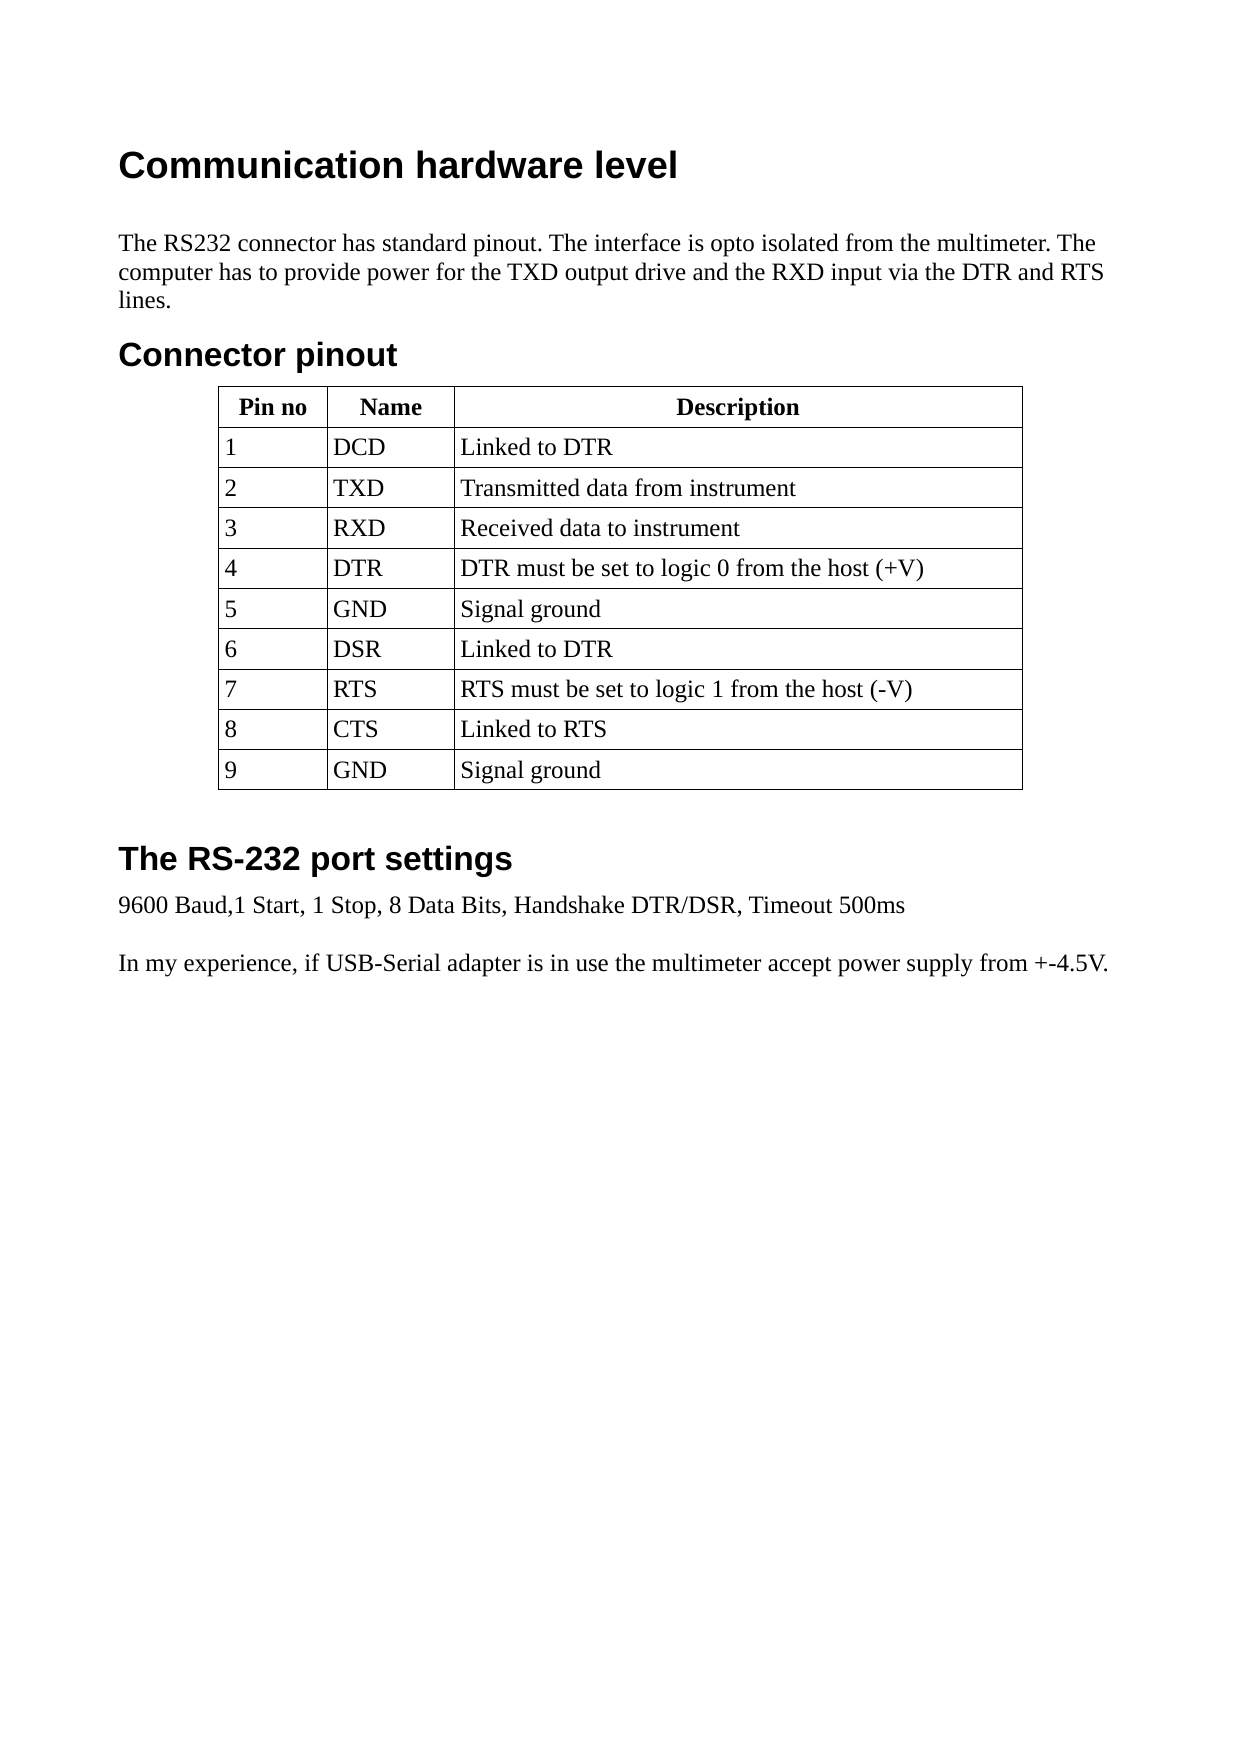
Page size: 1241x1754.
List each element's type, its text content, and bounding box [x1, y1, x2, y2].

table_header Description [455, 387, 1022, 427]
text The RS232 connector has standard pinout. The interface is opto isolated from the multimeter. The computer has to provide power for the TXD output drive and the RXD input via the DTR and RTS lines. [118, 228, 1122, 314]
subtitle Connector pinout [118, 335, 1122, 374]
table_cell Linked to DTR [455, 428, 1022, 467]
table_cell GND [328, 589, 454, 628]
table_cell 7 [219, 670, 327, 709]
table_cell 8 [219, 710, 327, 749]
table_cell Linked to RTS [455, 710, 1022, 749]
text 9600 Baud,1 Start, 1 Stop, 8 Data Bits, Handshake DTR/DSR, Timeout 500ms [118, 890, 1122, 919]
table_cell 5 [219, 589, 327, 628]
table_cell 2 [219, 468, 327, 507]
table_cell TXD [328, 468, 454, 507]
table_cell DTR must be set to logic 0 from the host (+V) [455, 549, 1022, 588]
text In my experience, if USB-Serial adapter is in use the multimeter accept power supply from +-4.5V. [118, 948, 1122, 976]
table_cell 1 [219, 428, 327, 467]
table_cell GND [328, 750, 454, 789]
table_cell 9 [219, 750, 327, 789]
table_cell Signal ground [455, 750, 1022, 789]
table_cell Received data to instrument [455, 508, 1022, 547]
table_cell 6 [219, 629, 327, 668]
table_cell DTR [328, 549, 454, 588]
table_cell DSR [328, 629, 454, 668]
table_cell RTS [328, 670, 454, 709]
table_header Name [328, 387, 454, 427]
table_cell RTS must be set to logic 1 from the host (-V) [455, 670, 1022, 709]
table_cell DCD [328, 428, 454, 467]
table_cell RXD [328, 508, 454, 547]
subtitle Communication hardware level [118, 143, 1122, 187]
table_cell CTS [328, 710, 454, 749]
table_cell Signal ground [455, 589, 1022, 628]
table_cell 3 [219, 508, 327, 547]
table_cell 4 [219, 549, 327, 588]
table_header Pin no [219, 387, 327, 427]
table_cell Transmitted data from instrument [455, 468, 1022, 507]
subtitle The RS-232 port settings [118, 839, 1122, 878]
table_cell Linked to DTR [455, 629, 1022, 668]
